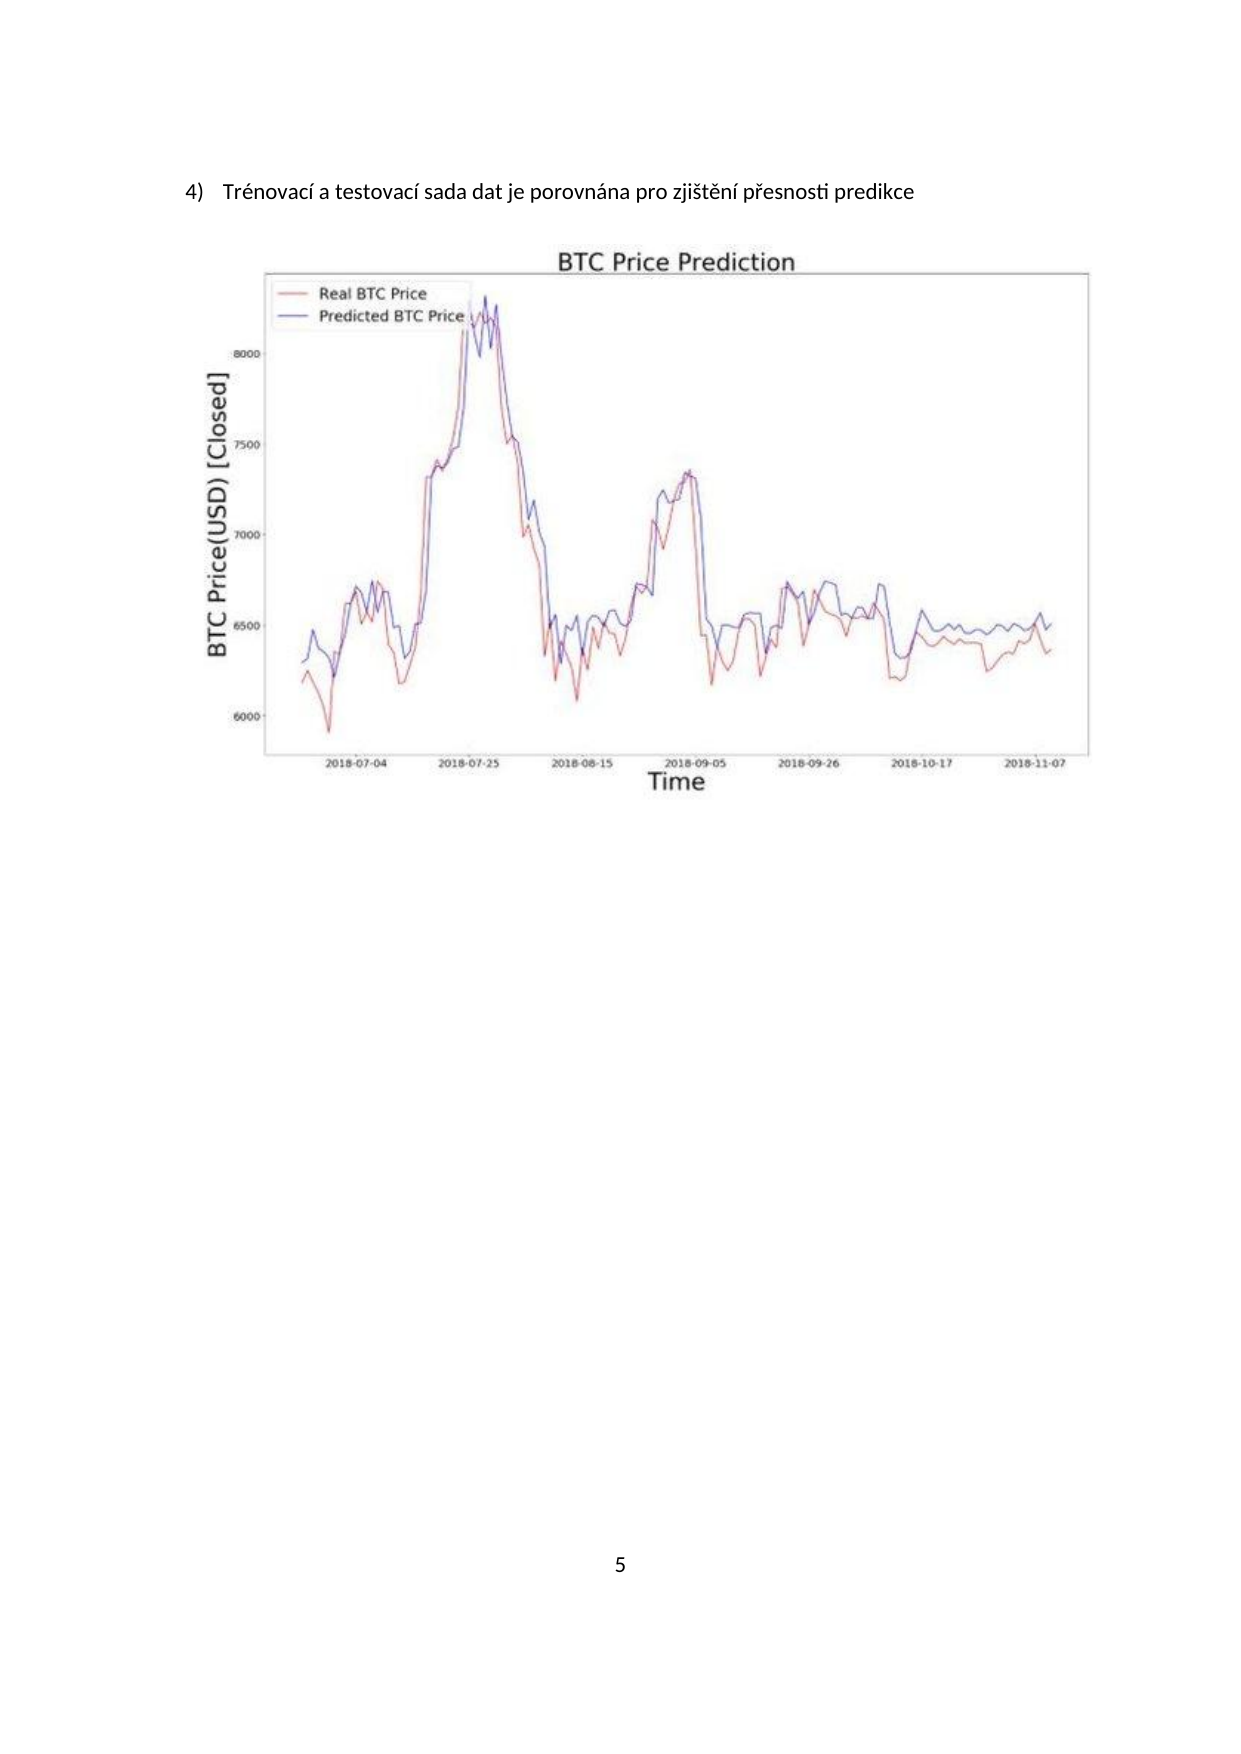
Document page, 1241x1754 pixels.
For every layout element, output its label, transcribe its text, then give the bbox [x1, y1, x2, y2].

list Trénovací a testovací sada dat je porovnána pro zjištění přesnosti predikce [185, 177, 1093, 205]
